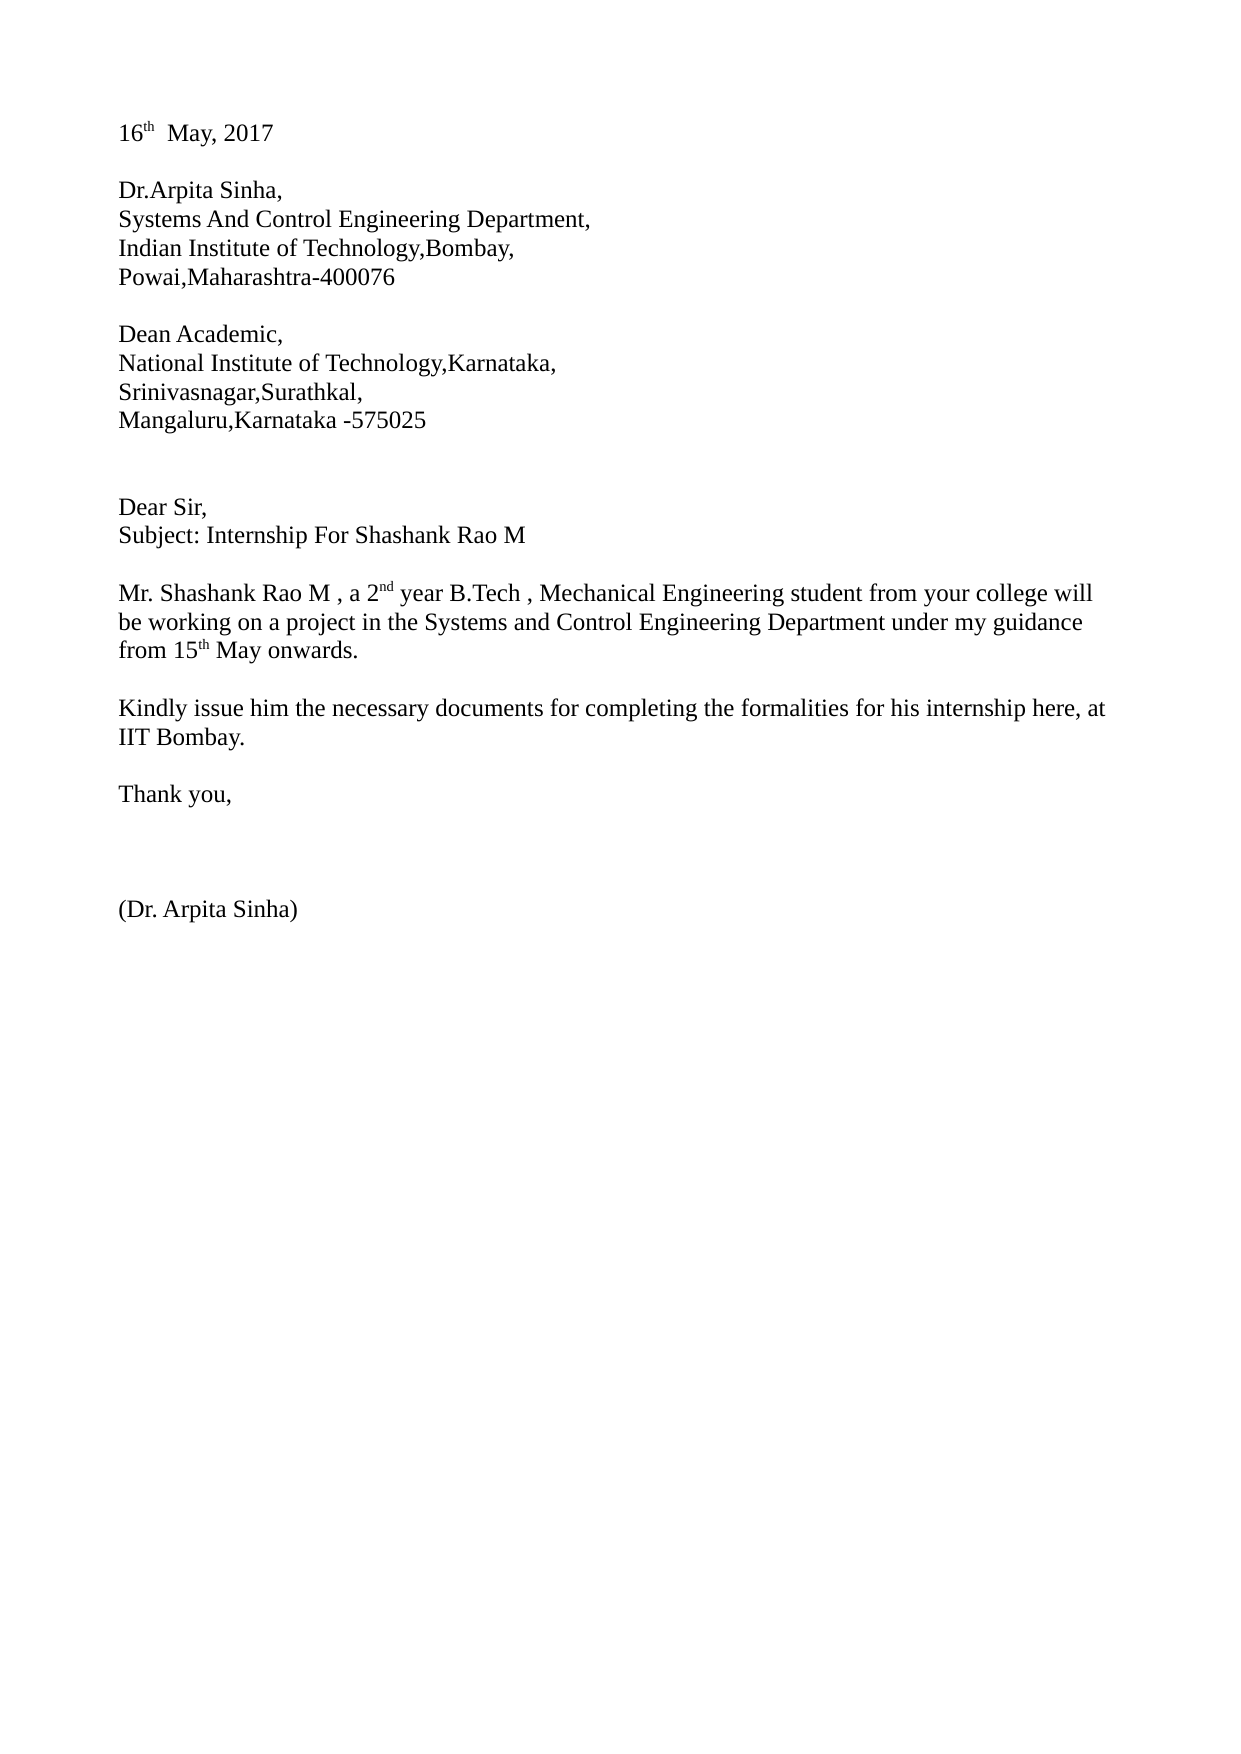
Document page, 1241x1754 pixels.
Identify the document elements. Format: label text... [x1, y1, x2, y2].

text Dean Academic, [118, 319, 1122, 348]
text Thank you, [118, 779, 1122, 808]
text Kindly issue him the necessary documents for completing the formalities for his internship here, at IIT Bombay. [118, 693, 1122, 751]
text (Dr. Arpita Sinha) [118, 894, 1122, 923]
text from 15th May onwards. [118, 636, 1122, 664]
text Subject: Internship For Shashank Rao M [118, 521, 1122, 549]
text Dear Sir, [118, 492, 1122, 521]
text Systems And Control Engineering Department, [118, 204, 1122, 233]
text Powai,Maharashtra-400076 [118, 262, 1122, 291]
text Dr.Arpita Sinha, [118, 176, 1122, 204]
text Mangaluru,Karnataka -575025 [118, 406, 1122, 434]
text Mr. Shashank Rao M , a 2nd year B.Tech , Mechanical Engineering student from your college will be working on a project in the Systems and Control Engineering Department under my guidance [118, 578, 1122, 636]
text 16th May, 2017 [118, 118, 1122, 147]
text Srinivasnagar,Surathkal, [118, 377, 1122, 406]
text National Institute of Technology,Karnataka, [118, 348, 1122, 377]
text Indian Institute of Technology,Bombay, [118, 233, 1122, 262]
